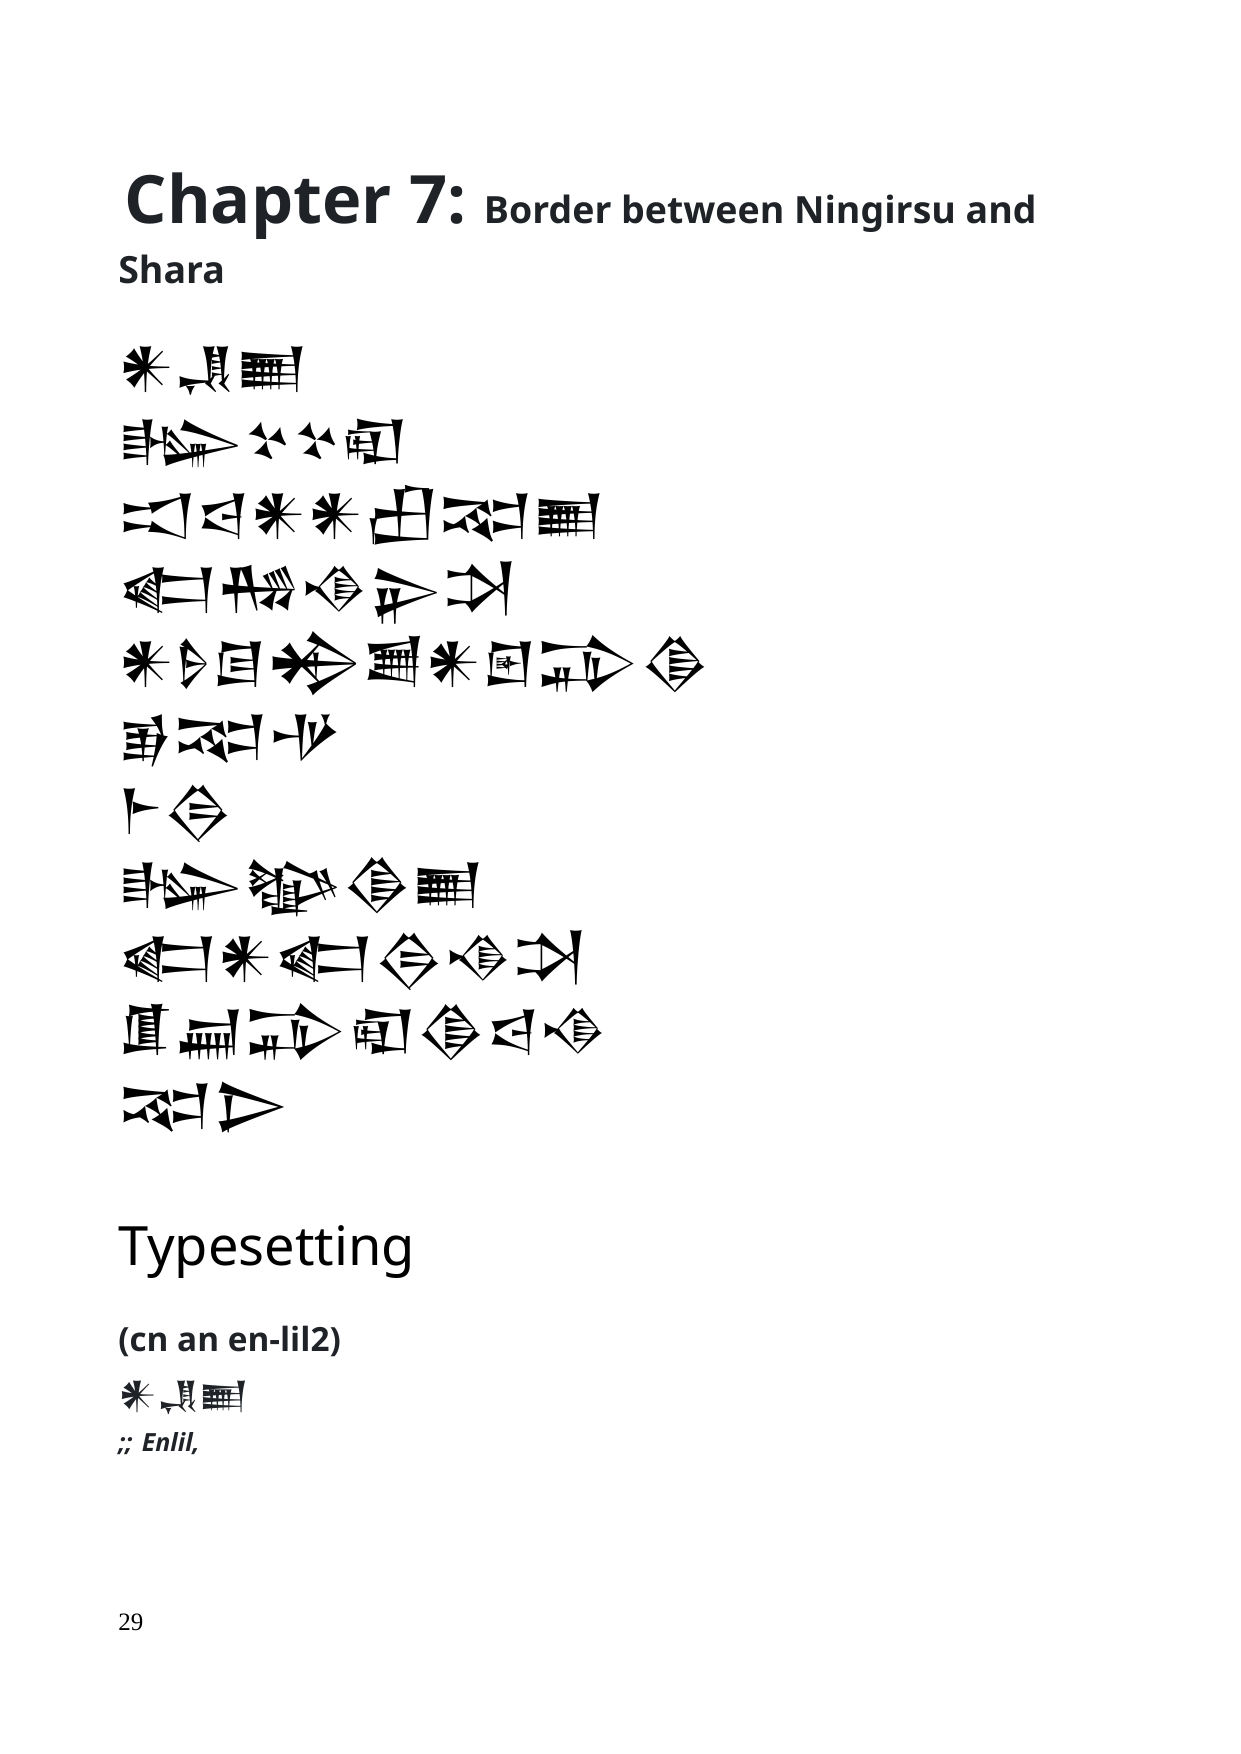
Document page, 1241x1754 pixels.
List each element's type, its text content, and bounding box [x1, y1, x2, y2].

text 𒈨𒁲 [118, 771, 1122, 844]
text 𒈗𒆧𒆠𒆤 [118, 844, 1122, 918]
text 𒀊𒁀𒀭𒀭𒌷𒉈𒆤 [118, 476, 1122, 549]
text 𒈗𒆳𒆳𒊏 [118, 402, 1122, 476]
text 𒉈𒆕 [118, 1066, 1122, 1139]
text Typesetting [118, 1207, 1122, 1281]
text 𒂊𒉈𒋩 [118, 697, 1122, 771]
text 𒅗𒀭𒅗𒁲𒈾𒋫 [118, 918, 1122, 992]
text 𒅗𒄀𒈾𒉌𒋫 [118, 549, 1122, 623]
text 𒀭𒊩𒌆𒄈𒋢𒀭𒇋𒁉𒆠 [118, 623, 1122, 697]
text 𒂠𒃷𒁉𒊏𒆠𒁀𒈾 [118, 992, 1122, 1066]
text 𒀭𒂗𒆤 [118, 328, 1122, 402]
text Chapter 7: Border between Ningirsu and Shara [118, 152, 1122, 294]
text (cn an en-lil2) 𒀭𒂗𒆤 ;; Enlil, [118, 1315, 1122, 1458]
